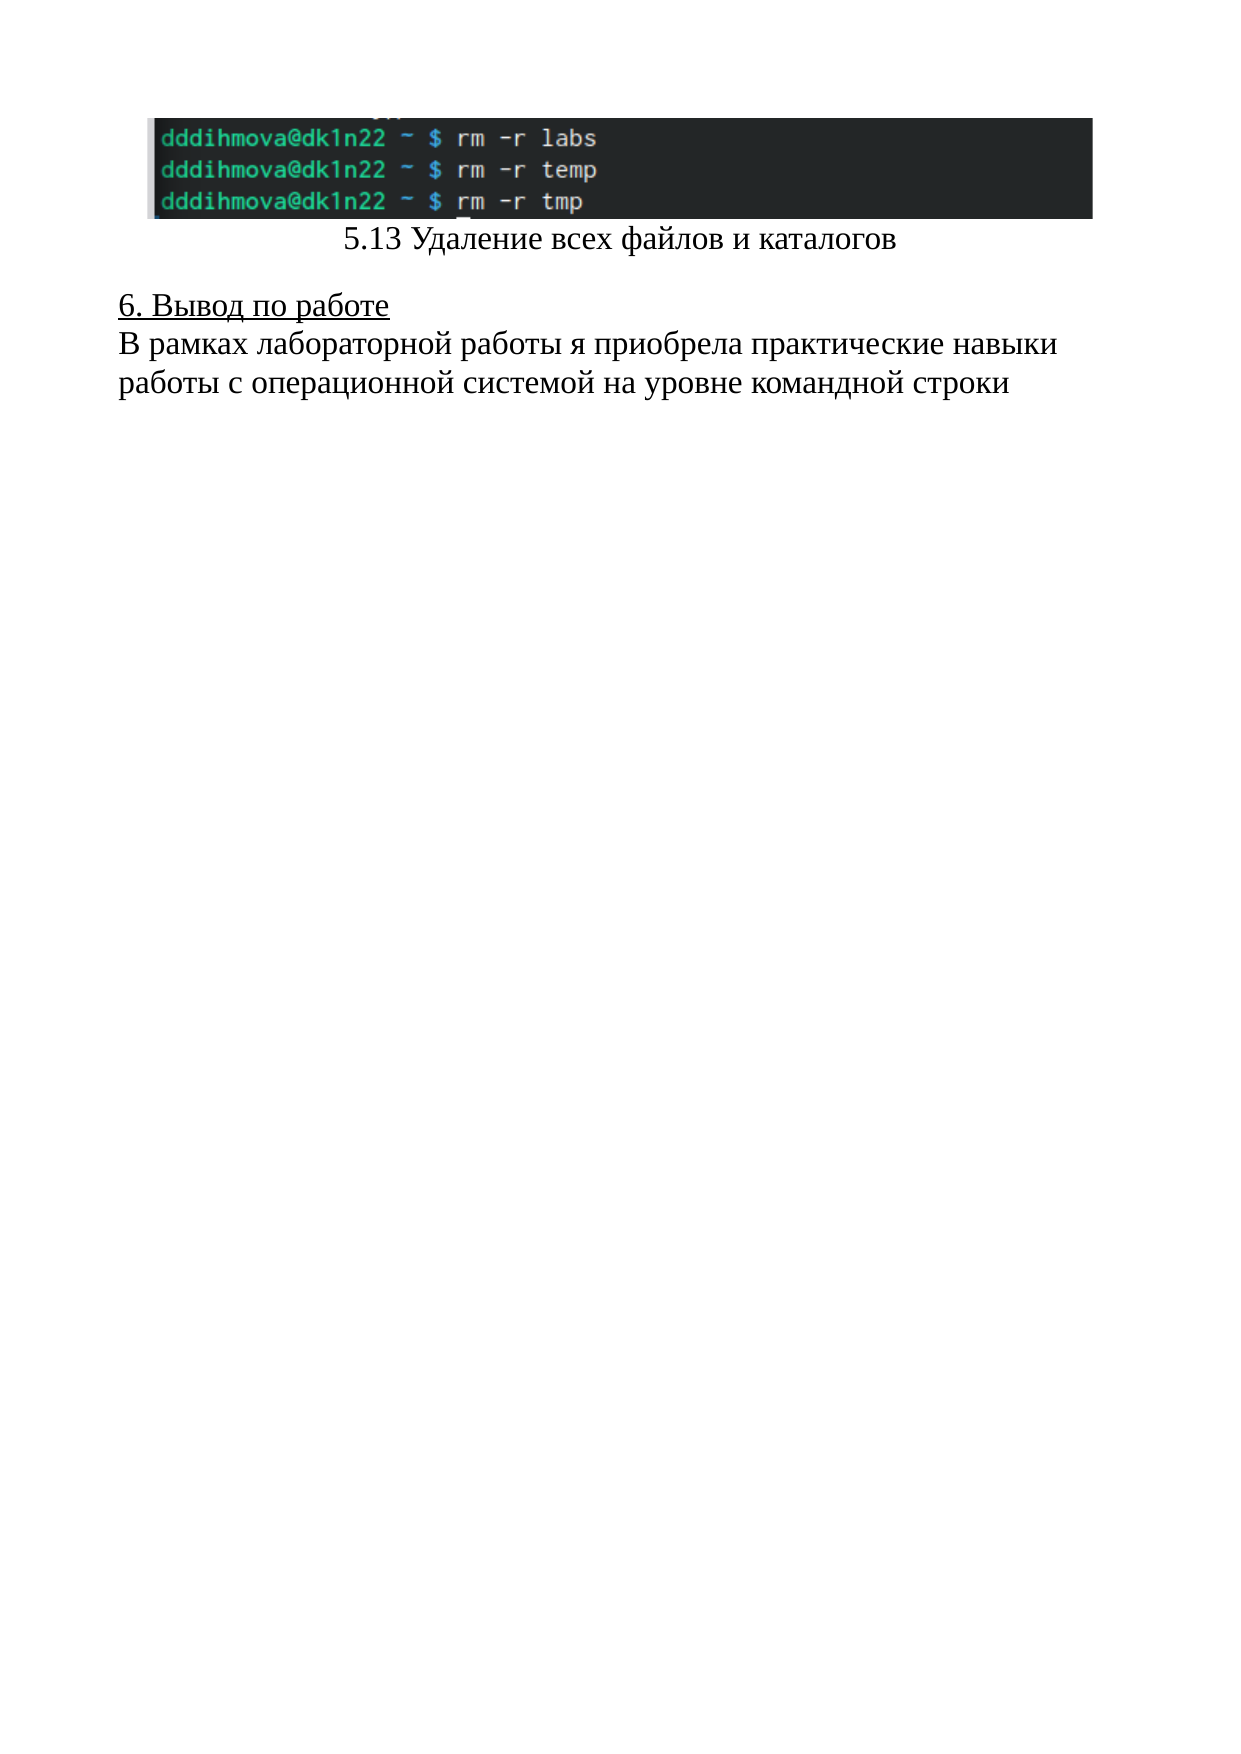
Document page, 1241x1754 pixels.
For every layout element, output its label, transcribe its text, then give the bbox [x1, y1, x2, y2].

picture [147, 118, 1093, 219]
text В рамках лабораторной работы я приобрела практические навыки работы с операционной системой на уровне командной строки [118, 323, 1122, 400]
text 6. Вывод по работе [118, 285, 1122, 323]
text 5.13 Удаление всех файлов и каталогов [118, 118, 1122, 256]
